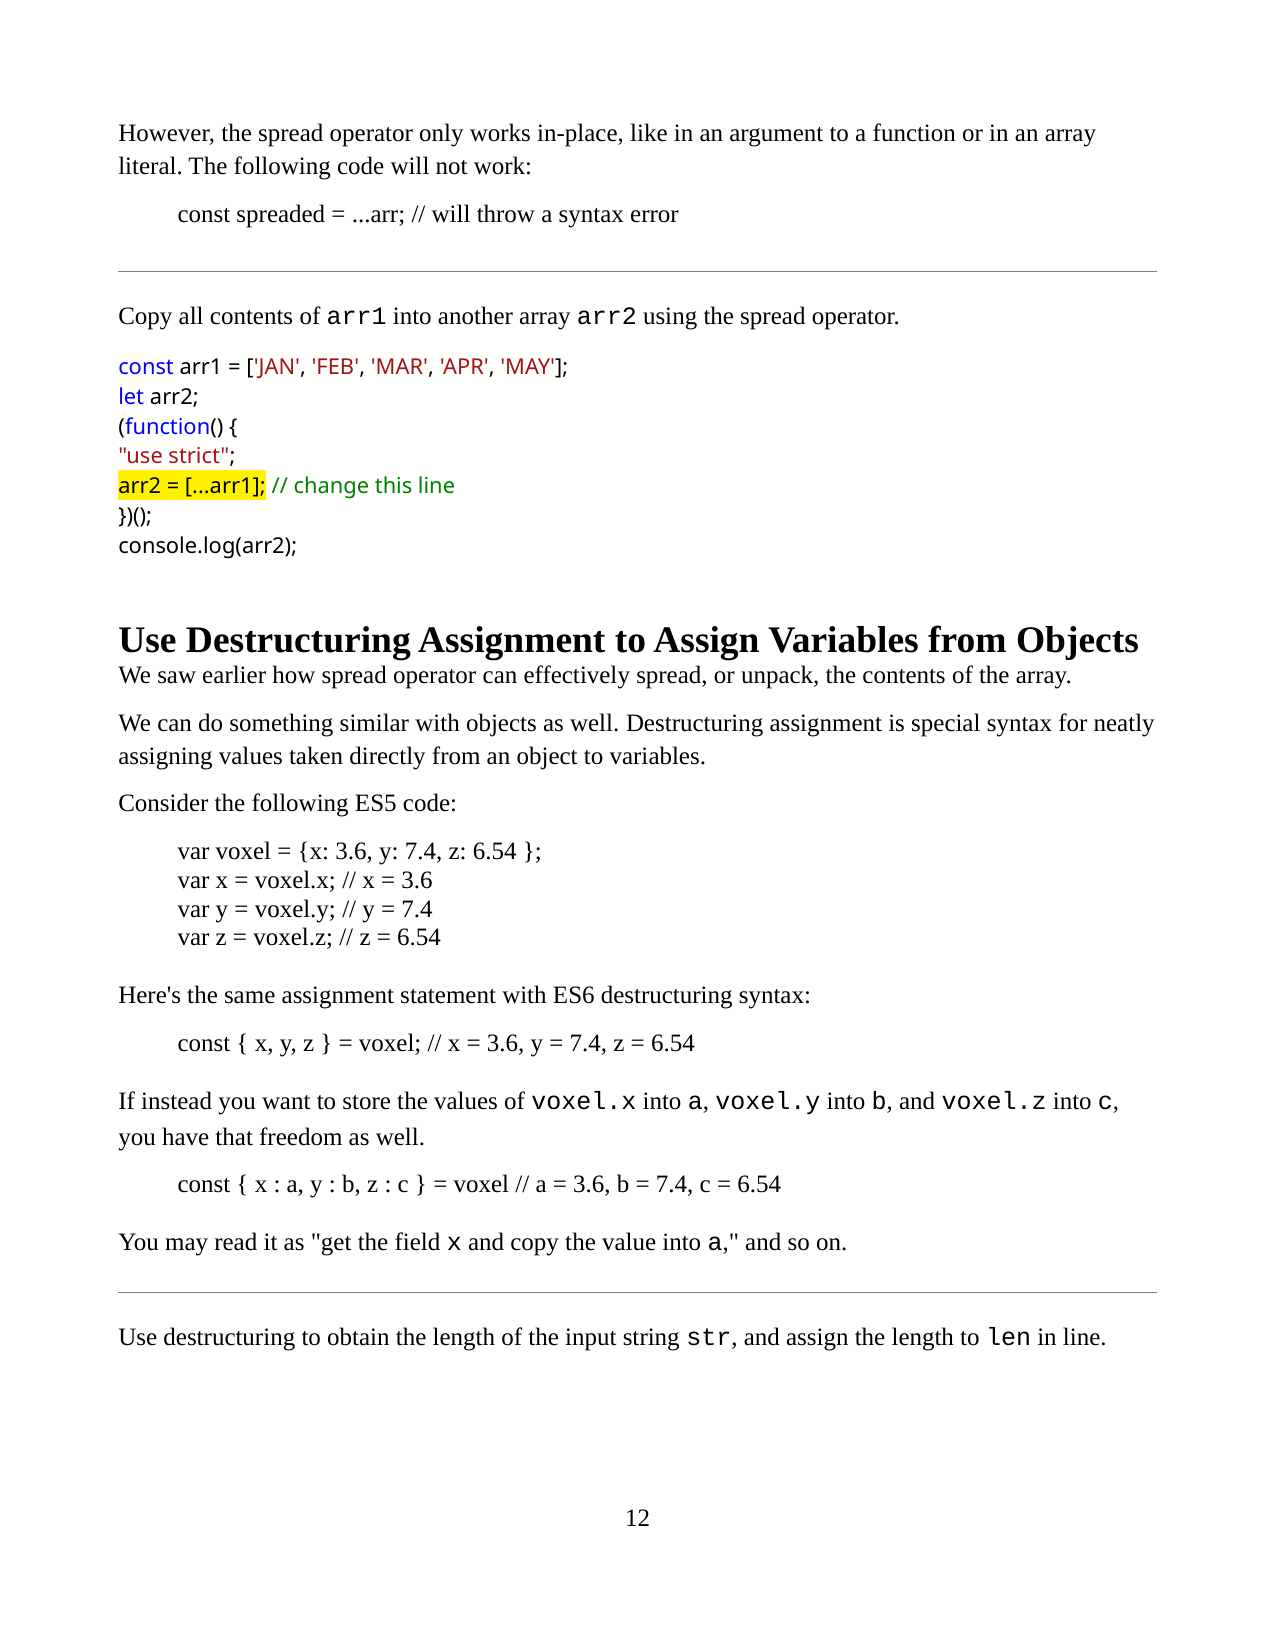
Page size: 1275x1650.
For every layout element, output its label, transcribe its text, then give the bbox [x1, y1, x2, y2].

text Consider the following ES5 code: [118, 788, 1157, 817]
text let arr2; [118, 381, 1157, 411]
text })(); [118, 500, 1157, 530]
text (function() { [118, 411, 1157, 441]
subtitle Use Destructuring Assignment to Assign Variables from Objects [118, 617, 1157, 660]
text arr2 = [...arr1]; // change this line [118, 470, 1157, 500]
text const arr1 = ['JAN', 'FEB', 'MAR', 'APR', 'MAY']; [118, 351, 1157, 381]
text console.log(arr2); [118, 530, 1157, 560]
text "use strict"; [118, 441, 1157, 470]
text We can do something similar with objects as well. Destructuring assignment is special syntax for neatly assigning values taken directly from an object to variables. [118, 708, 1157, 770]
text However, the spread operator only works in-place, like in an argument to a function or in an array literal. The following code will not work: [118, 118, 1157, 180]
text var voxel = {x: 3.6, y: 7.4, z: 6.54 }; var x = voxel.x; // x = 3.6 var y = voxel.y; // y = 7.4 var z = voxel.z; // z = 6.54 [177, 836, 1098, 951]
text const spreaded = ...arr; // will throw a syntax error [177, 199, 1098, 227]
text const { x, y, z } = voxel; // x = 3.6, y = 7.4, z = 6.54 [177, 1028, 1098, 1057]
text If instead you want to store the values of voxel.x into a, voxel.y into b, and voxel.z into c, you have that freedom as well. [118, 1086, 1157, 1150]
text Copy all contents of arr1 into another array arr2 using the spread operator. [118, 301, 1157, 332]
text We saw earlier how spread operator can effectively spread, or unpack, the contents of the array. [118, 660, 1157, 689]
text Here's the same assignment statement with ES6 destructuring syntax: [118, 981, 1157, 1009]
text const { x : a, y : b, z : c } = voxel // a = 3.6, b = 7.4, c = 6.54 [177, 1169, 1098, 1198]
text Use destructuring to obtain the length of the input string str, and assign the length to len in line. [118, 1322, 1157, 1352]
text You may read it as "get the field x and copy the value into a," and so on. [118, 1227, 1157, 1258]
